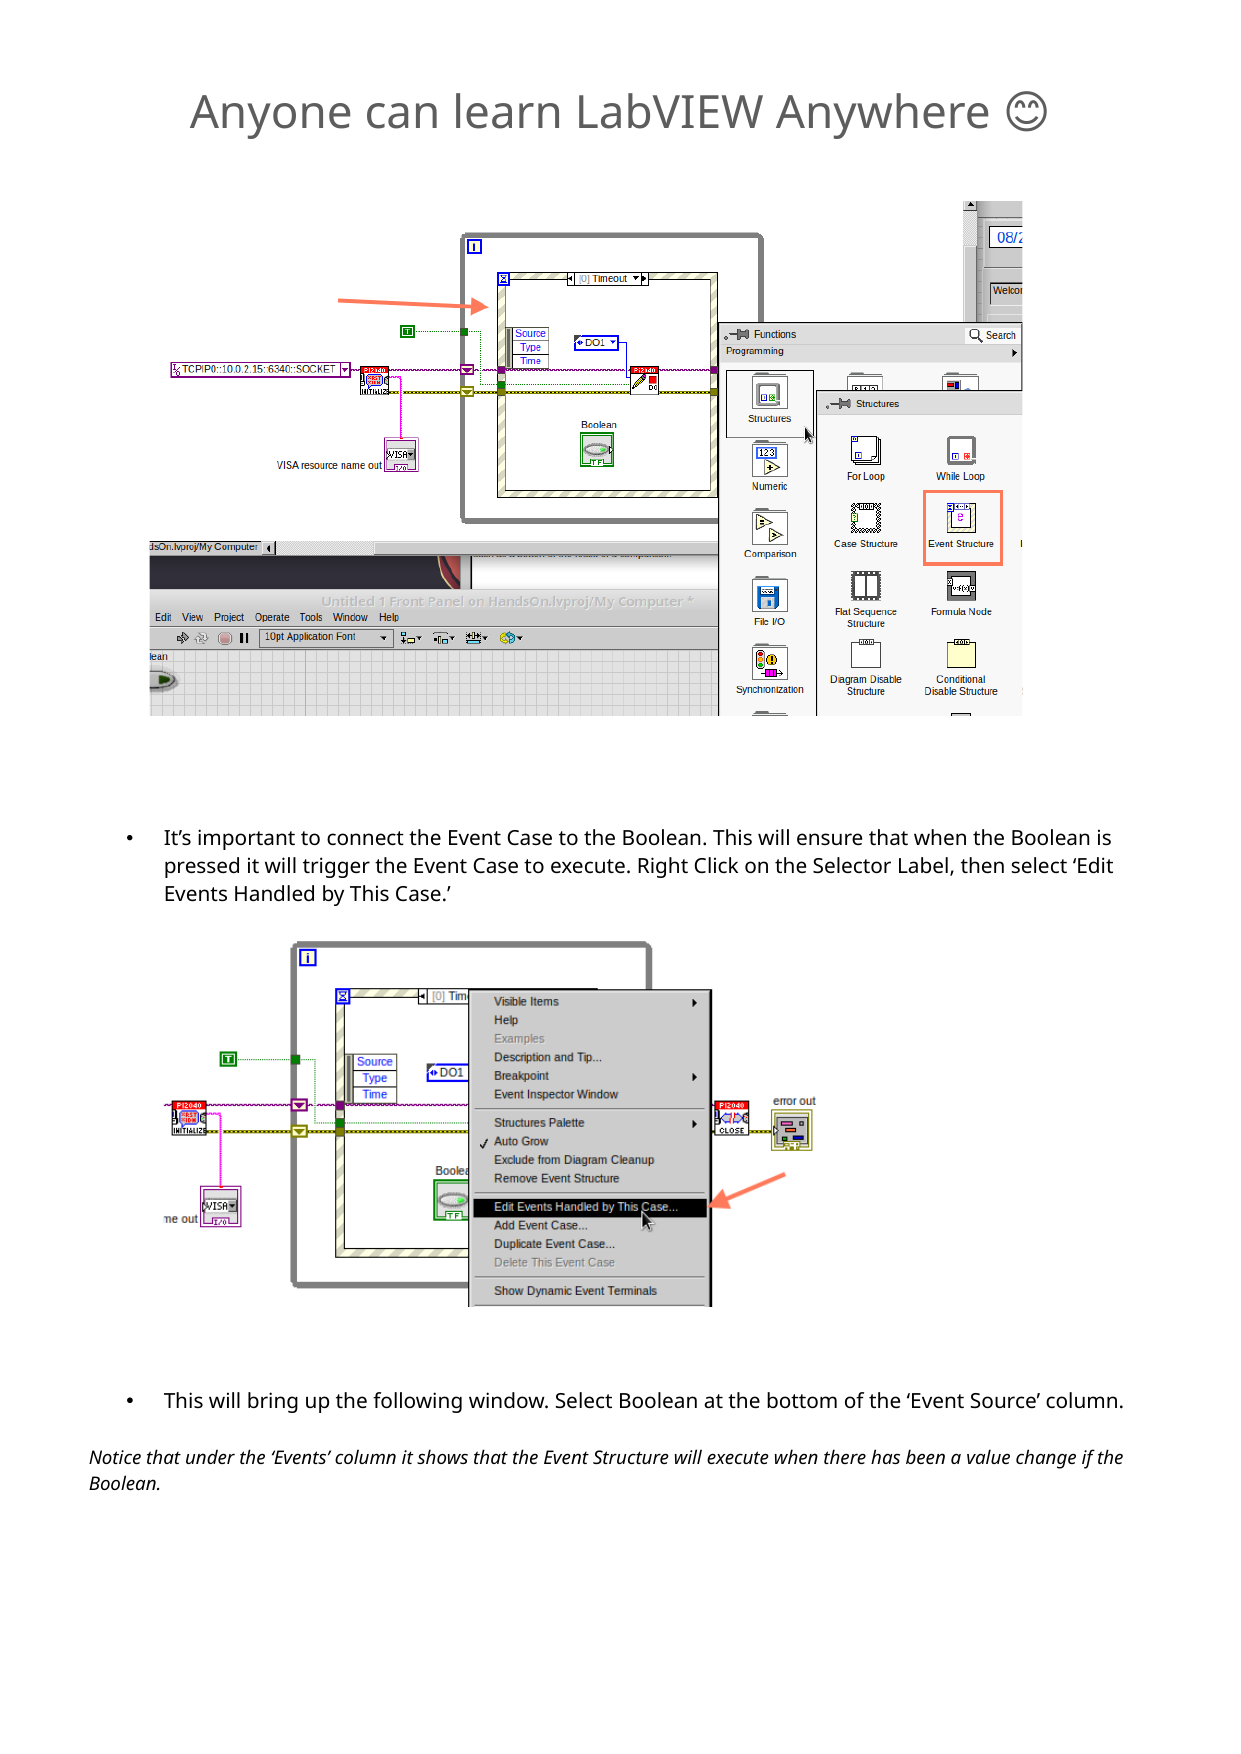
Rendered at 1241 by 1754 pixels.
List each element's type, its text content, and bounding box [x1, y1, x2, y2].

text Notice that under the ‘Events’ column it shows that the Event Structure will execute when there has been a value change if the Boolean. [88, 1444, 1152, 1495]
list It’s important to connect the Event Case to the Boolean. This will ensure that when the Boolean is pressed it will trigger the Event Case to execute. Right Click on the Selector Label, then select ‘Edit Events Handled by This Case.’ [126, 823, 1152, 908]
list This will bring up the following window. Select Boolean at the bottom of the ‘Event Source’ column. [126, 1385, 1152, 1414]
picture [163, 915, 819, 1307]
picture [149, 201, 1023, 719]
